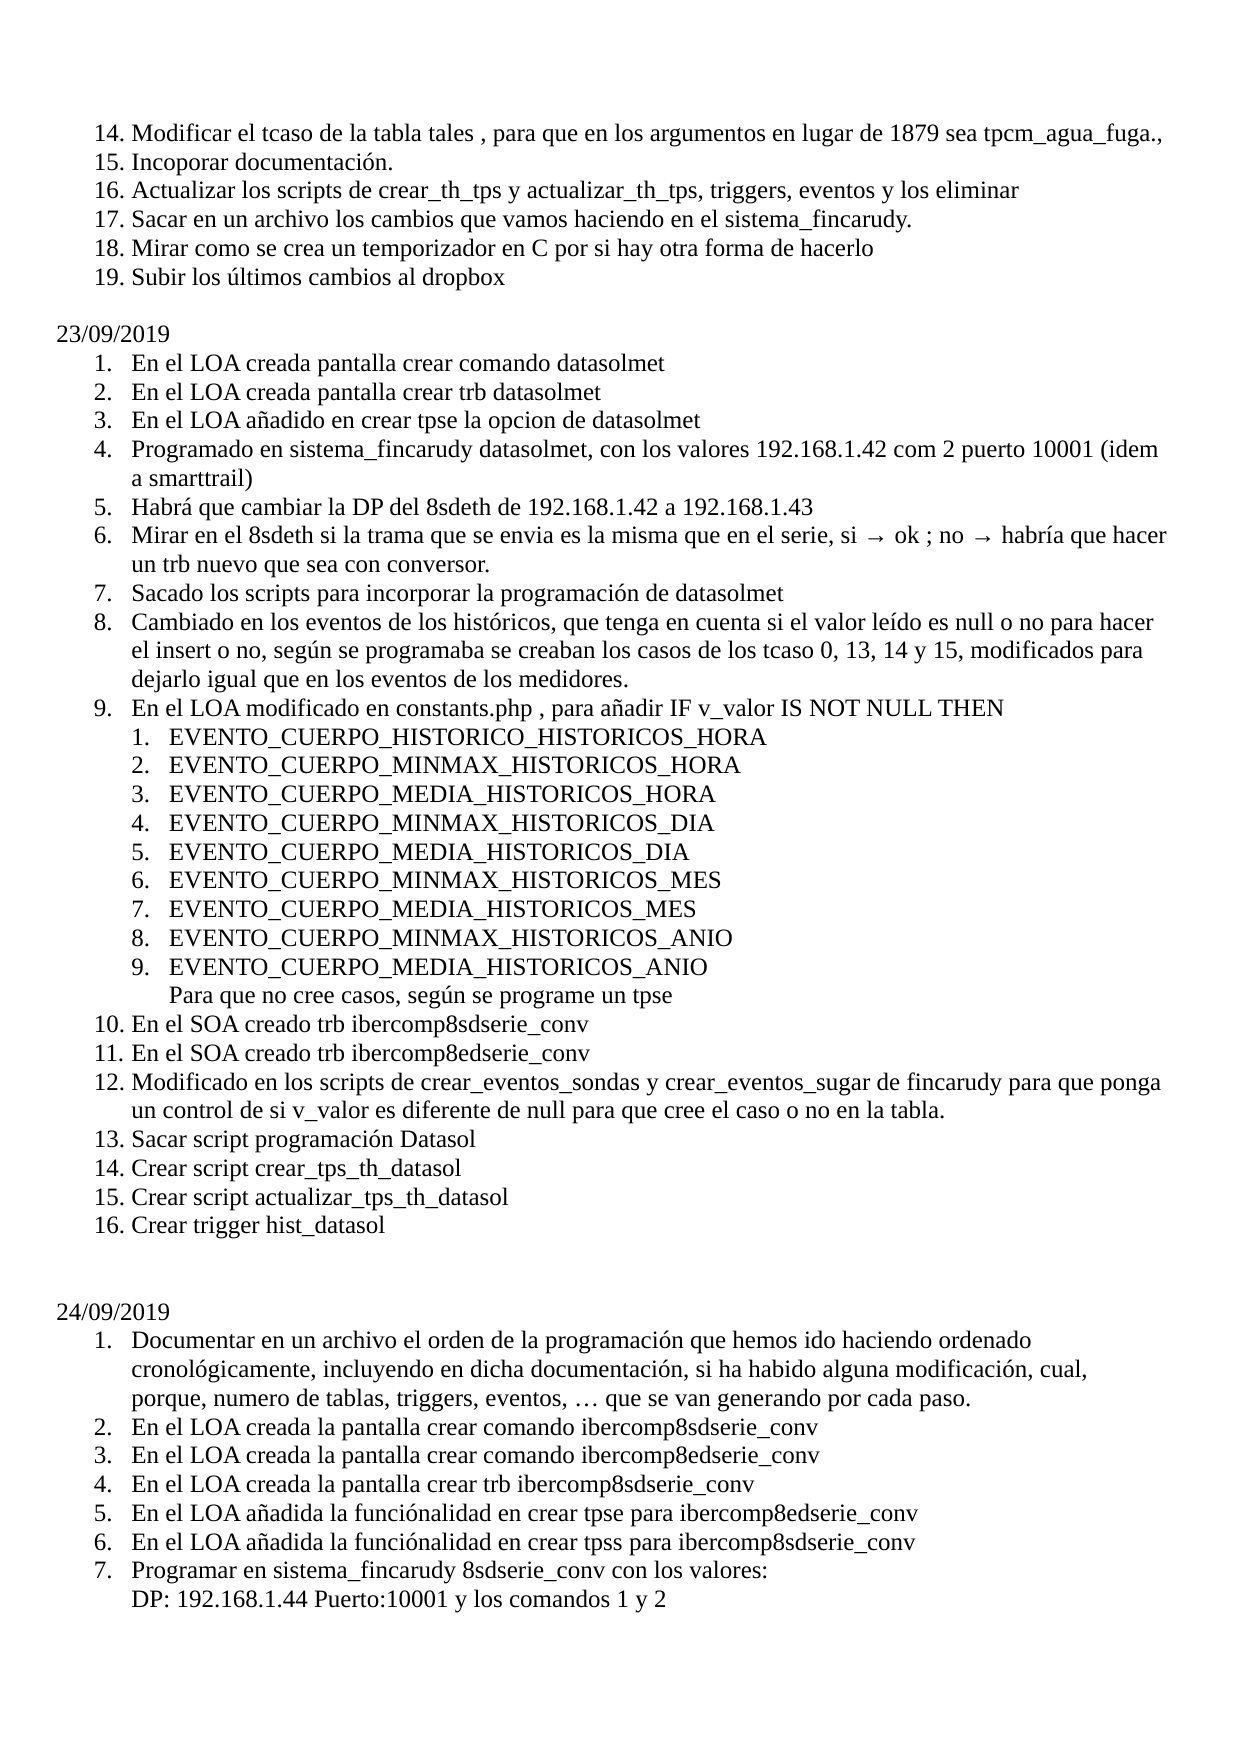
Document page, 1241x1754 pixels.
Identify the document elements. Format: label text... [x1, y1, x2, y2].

list EVENTO_CUERPO_MEDIA_HISTORICOS_DIA [131, 837, 1167, 866]
list Sacar en un archivo los cambios que vamos haciendo en el sistema_fincarudy. [94, 204, 1167, 233]
list Actualizar los scripts de crear_th_tps y actualizar_th_tps, triggers, eventos y los eliminar [94, 176, 1167, 204]
list Crear script actualizar_tps_th_datasol [94, 1182, 1167, 1211]
list En el LOA creada pantalla crear trb datasolmet [94, 377, 1167, 406]
list EVENTO_CUERPO_MEDIA_HISTORICOS_MES [131, 894, 1167, 923]
list EVENTO_CUERPO_MEDIA_HISTORICOS_HORA [131, 779, 1167, 808]
list EVENTO_CUERPO_MEDIA_HISTORICOS_ANIO [131, 952, 1167, 981]
list En el LOA añadida la funciónalidad en crear tpse para ibercomp8edserie_conv [94, 1498, 1167, 1527]
list En el LOA creada la pantalla crear comando ibercomp8sdserie_conv [94, 1412, 1167, 1441]
list EVENTO_CUERPO_HISTORICO_HISTORICOS_HORA [131, 722, 1167, 751]
list En el LOA añadido en crear tpse la opcion de datasolmet [94, 406, 1167, 434]
list Cambiado en los eventos de los históricos, que tenga en cuenta si el valor leído es null o no para hacer el insert o no, según se programaba se creaban los casos de los tcaso 0, 13, 14 y 15, modificados para dejarlo igual que en los eventos de los medidores. [94, 607, 1167, 693]
list Modificar el tcaso de la tabla tales , para que en los argumentos en lugar de 1879 sea tpcm_agua_fuga., [94, 118, 1167, 147]
text 23/09/2019 [56, 319, 1167, 348]
list Programar en sistema_fincarudy 8sdserie_conv con los valores: [94, 1556, 1167, 1584]
list Documentar en un archivo el orden de la programación que hemos ido haciendo ordenado cronológicamente, incluyendo en dicha documentación, si ha habido alguna modificación, cual, porque, numero de tablas, triggers, eventos, … que se van generando por cada paso. [94, 1326, 1167, 1412]
list Sacado los scripts para incorporar la programación de datasolmet [94, 578, 1167, 607]
list Sacar script programación Datasol [94, 1124, 1167, 1153]
list EVENTO_CUERPO_MINMAX_HISTORICOS_HORA [131, 751, 1167, 779]
list En el LOA añadida la funciónalidad en crear tpss para ibercomp8sdserie_conv [94, 1527, 1167, 1556]
list En el LOA creada la pantalla crear comando ibercomp8edserie_conv [94, 1441, 1167, 1469]
list Modificado en los scripts de crear_eventos_sondas y crear_eventos_sugar de fincarudy para que ponga un control de si v_valor es diferente de null para que cree el caso o no en la tabla. [94, 1067, 1167, 1124]
list En el SOA creado trb ibercomp8edserie_conv [94, 1038, 1167, 1067]
text 24/09/2019 [56, 1297, 1167, 1326]
list Para que no cree casos, según se programe un tpse [131, 981, 1167, 1009]
list Habrá que cambiar la DP del 8sdeth de 192.168.1.42 a 192.168.1.43 [94, 492, 1167, 521]
list Programado en sistema_fincarudy datasolmet, con los valores 192.168.1.42 com 2 puerto 10001 (idem a smarttrail) [94, 434, 1167, 492]
list Mirar en el 8sdeth si la trama que se envia es la misma que en el serie, si → ok ; no → habría que hacer un trb nuevo que sea con conversor. [94, 521, 1167, 578]
list En el LOA modificado en constants.php , para añadir IF v_valor IS NOT NULL THEN [94, 693, 1167, 722]
list DP: 192.168.1.44 Puerto:10001 y los comandos 1 y 2 [94, 1584, 1167, 1613]
list EVENTO_CUERPO_MINMAX_HISTORICOS_ANIO [131, 923, 1167, 952]
list EVENTO_CUERPO_MINMAX_HISTORICOS_DIA [131, 808, 1167, 837]
list Incoporar documentación. [94, 147, 1167, 176]
list Mirar como se crea un temporizador en C por si hay otra forma de hacerlo [94, 233, 1167, 262]
list Crear trigger hist_datasol [94, 1211, 1167, 1239]
list En el LOA creada pantalla crear comando datasolmet [94, 348, 1167, 377]
list Crear script crear_tps_th_datasol [94, 1153, 1167, 1182]
list En el LOA creada la pantalla crear trb ibercomp8sdserie_conv [94, 1469, 1167, 1498]
list En el SOA creado trb ibercomp8sdserie_conv [94, 1009, 1167, 1038]
list Subir los últimos cambios al dropbox [94, 262, 1167, 291]
list EVENTO_CUERPO_MINMAX_HISTORICOS_MES [131, 866, 1167, 894]
